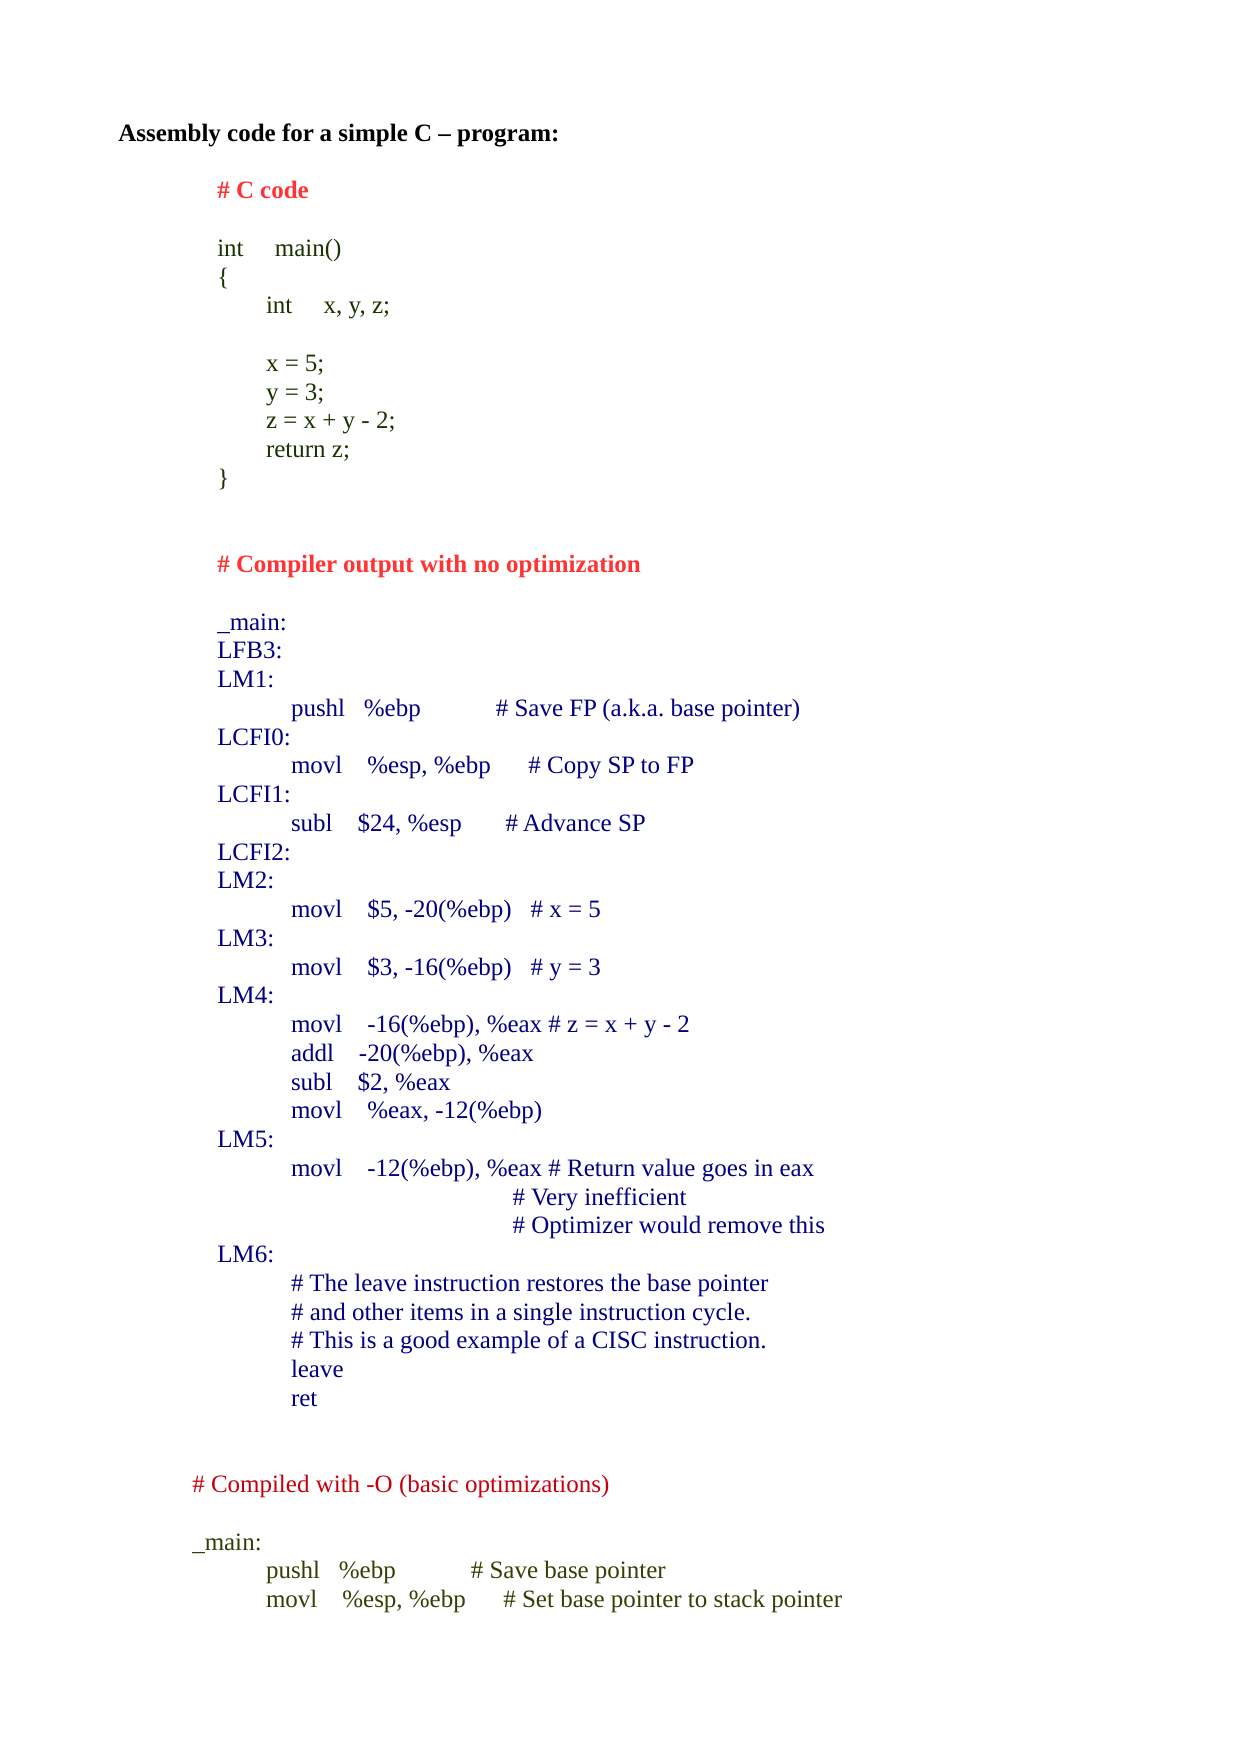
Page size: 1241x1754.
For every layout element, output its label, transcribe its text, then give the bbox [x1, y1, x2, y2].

text leave [118, 1354, 1122, 1383]
text { [118, 262, 1122, 291]
text subl $24, %esp # Advance SP [118, 808, 1122, 837]
text addl -20(%ebp), %eax [118, 1038, 1122, 1067]
text return z; [118, 434, 1122, 463]
text LM6: [118, 1239, 1122, 1268]
text # Very inefficient [118, 1182, 1122, 1211]
text # The leave instruction restores the base pointer [118, 1268, 1122, 1297]
text LM4: [118, 981, 1122, 1009]
text LM5: [118, 1124, 1122, 1153]
text } [118, 463, 1122, 492]
text LFB3: [118, 636, 1122, 664]
text LCFI2: [118, 837, 1122, 866]
text int main() [118, 233, 1122, 262]
text LM2: [118, 866, 1122, 894]
text movl $5, -20(%ebp) # x = 5 [118, 894, 1122, 923]
text LCFI1: [118, 779, 1122, 808]
text movl $3, -16(%ebp) # y = 3 [118, 952, 1122, 981]
text int x, y, z; [118, 291, 1122, 319]
text LM3: [118, 923, 1122, 952]
text pushl %ebp # Save base pointer [118, 1556, 1122, 1584]
text ret [118, 1383, 1122, 1412]
text LCFI0: [118, 722, 1122, 751]
text # This is a good example of a CISC instruction. [118, 1326, 1122, 1354]
text _main: [118, 607, 1122, 636]
text pushl %ebp # Save FP (a.k.a. base pointer) [118, 693, 1122, 722]
text movl -16(%ebp), %eax # z = x + y - 2 [118, 1009, 1122, 1038]
text x = 5; [118, 348, 1122, 377]
text # Compiled with -O (basic optimizations) [118, 1469, 1122, 1498]
text # Compiler output with no optimization [118, 549, 1122, 578]
text # Optimizer would remove this [118, 1211, 1122, 1239]
text _main: [118, 1527, 1122, 1556]
text z = x + y - 2; [118, 406, 1122, 434]
text movl %eax, -12(%ebp) [118, 1096, 1122, 1124]
text subl $2, %eax [118, 1067, 1122, 1096]
text y = 3; [118, 377, 1122, 406]
text movl -12(%ebp), %eax # Return value goes in eax [118, 1153, 1122, 1182]
text LM1: [118, 664, 1122, 693]
text # C code [118, 176, 1122, 204]
text movl %esp, %ebp # Set base pointer to stack pointer [118, 1584, 1122, 1613]
text Assembly code for a simple C – program: [118, 118, 1122, 147]
text # and other items in a single instruction cycle. [118, 1297, 1122, 1326]
text movl %esp, %ebp # Copy SP to FP [118, 751, 1122, 779]
